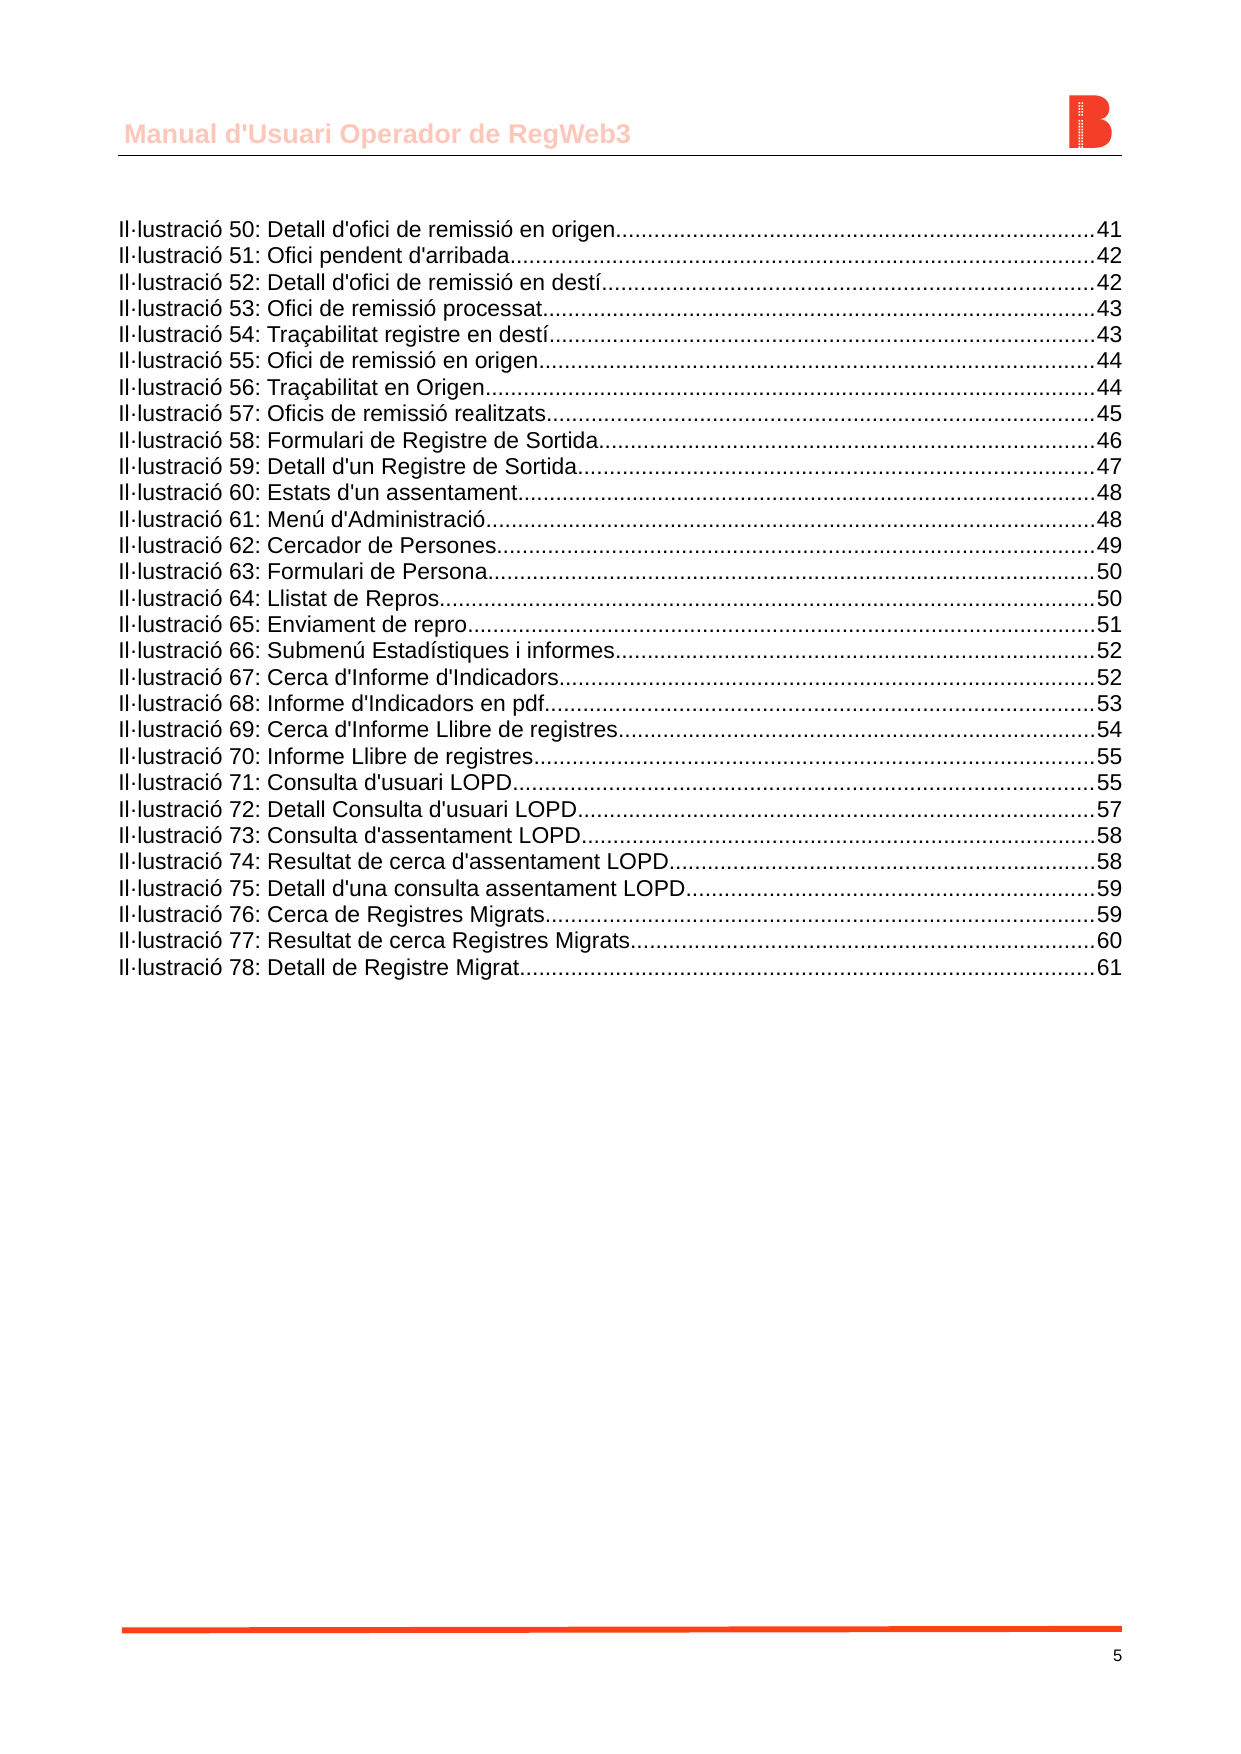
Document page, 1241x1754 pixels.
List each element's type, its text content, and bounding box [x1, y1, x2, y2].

text Il·lustració 53: Ofici de remissió processat 43 [118, 295, 1122, 321]
text Il·lustració 59: Detall d'un Registre de Sortida 47 [118, 453, 1122, 479]
text Il·lustració 63: Formulari de Persona 50 [118, 558, 1122, 585]
text Il·lustració 61: Menú d'Administració 48 [118, 506, 1122, 532]
text Il·lustració 62: Cercador de Persones 49 [118, 532, 1122, 558]
text Il·lustració 50: Detall d'ofici de remissió en origen 41 [118, 216, 1122, 242]
text Il·lustració 58: Formulari de Registre de Sortida 46 [118, 427, 1122, 453]
text Il·lustració 68: Informe d'Indicadors en pdf 53 [118, 690, 1122, 716]
text Il·lustració 75: Detall d'una consulta assentament LOPD 59 [118, 874, 1122, 901]
text Il·lustració 66: Submenú Estadístiques i informes 52 [118, 637, 1122, 664]
text Il·lustració 64: Llistat de Repros 50 [118, 585, 1122, 611]
text Il·lustració 70: Informe Llibre de registres 55 [118, 743, 1122, 769]
text Il·lustració 76: Cerca de Registres Migrats 59 [118, 901, 1122, 927]
text Il·lustració 78: Detall de Registre Migrat 61 [118, 954, 1122, 980]
text Il·lustració 57: Oficis de remissió realitzats 45 [118, 400, 1122, 427]
text Il·lustració 69: Cerca d'Informe Llibre de registres 54 [118, 716, 1122, 743]
text Il·lustració 55: Ofici de remissió en origen 44 [118, 347, 1122, 374]
text Il·lustració 73: Consulta d'assentament LOPD 58 [118, 822, 1122, 848]
text Il·lustració 51: Ofici pendent d'arribada 42 [118, 242, 1122, 268]
text Il·lustració 52: Detall d'ofici de remissió en destí 42 [118, 268, 1122, 295]
text Il·lustració 71: Consulta d'usuari LOPD 55 [118, 769, 1122, 796]
text Il·lustració 65: Enviament de repro 51 [118, 611, 1122, 637]
picture [1063, 94, 1117, 150]
text Il·lustració 77: Resultat de cerca Registres Migrats 60 [118, 927, 1122, 954]
text Il·lustració 72: Detall Consulta d'usuari LOPD 57 [118, 796, 1122, 822]
text Il·lustració 67: Cerca d'Informe d'Indicadors 52 [118, 664, 1122, 690]
text Il·lustració 74: Resultat de cerca d'assentament LOPD 58 [118, 848, 1122, 874]
text Il·lustració 60: Estats d'un assentament 48 [118, 479, 1122, 506]
text Il·lustració 54: Traçabilitat registre en destí 43 [118, 321, 1122, 347]
text Il·lustració 56: Traçabilitat en Origen 44 [118, 374, 1122, 400]
